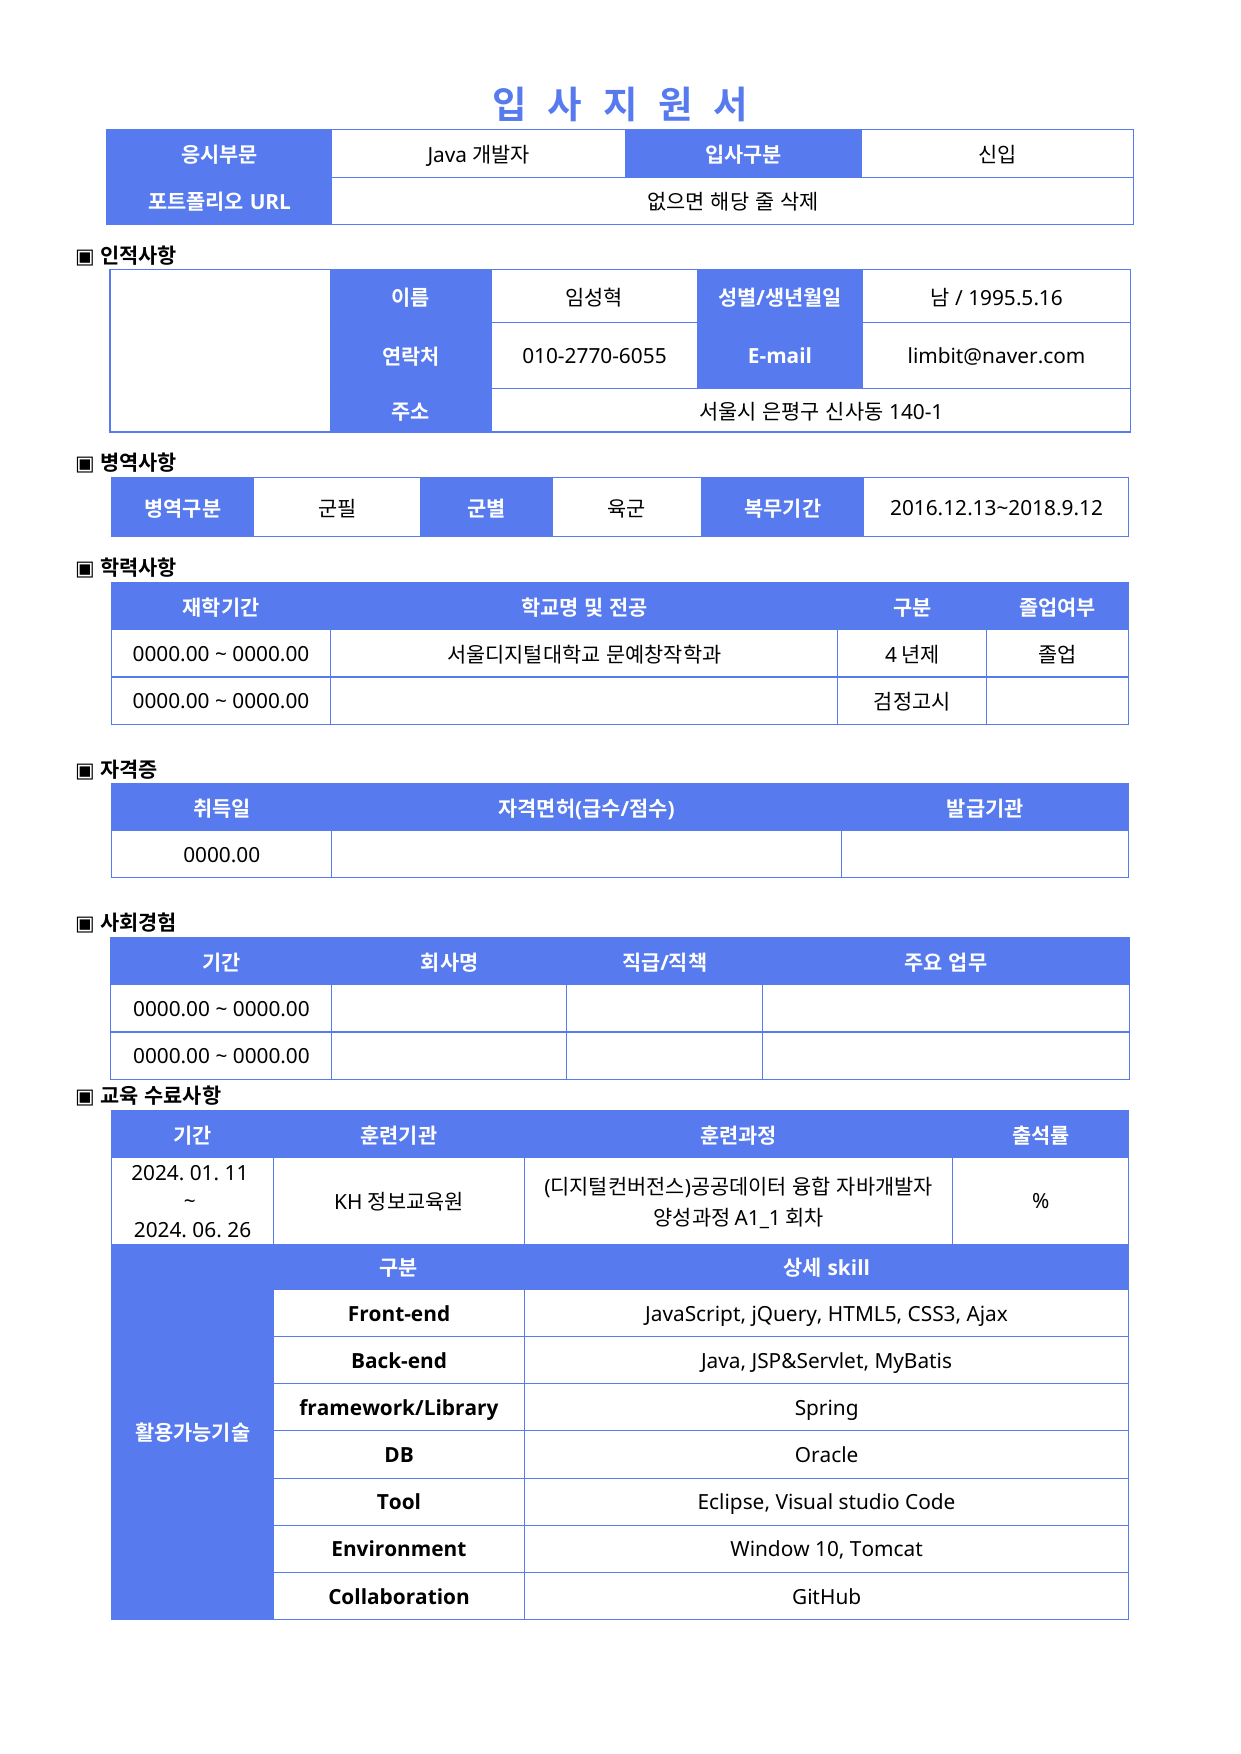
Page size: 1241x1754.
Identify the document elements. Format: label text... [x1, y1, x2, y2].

table_header 기간 [111, 938, 331, 984]
table_header 구분 [838, 583, 986, 629]
table_cell Collaboration [274, 1573, 524, 1619]
table_header 자격면허(급수/점수) [332, 784, 841, 830]
table_header 신입 [862, 130, 1133, 177]
table_cell 0000.00 ~ 0000.00 [112, 630, 330, 676]
table_cell framework/Library [274, 1384, 524, 1430]
table_cell JavaScript, jQuery, HTML5, CSS3, Ajax [525, 1290, 1128, 1336]
table_cell 서울디지털대학교 문예창작학과 [331, 630, 837, 676]
table_cell [763, 1033, 1129, 1078]
table_cell GitHub [525, 1573, 1128, 1619]
table_cell 연락처 [331, 323, 491, 388]
table_cell 0000.00 ~ 0000.00 [112, 678, 330, 724]
table_cell [331, 678, 837, 724]
table_header 재학기간 [112, 583, 330, 629]
table_cell [567, 1033, 762, 1078]
table_cell 0000.00 [112, 831, 331, 877]
table_cell Oracle [525, 1431, 1128, 1477]
table_cell Environment [274, 1526, 524, 1572]
table_header 육군 [553, 478, 701, 536]
table_header 취득일 [112, 784, 331, 830]
table_cell 상세 skill [525, 1245, 1128, 1289]
table_cell 주소 [331, 389, 491, 431]
table_header 복무기간 [702, 478, 863, 536]
table_header 군필 [254, 478, 420, 536]
table_cell 4년제 [838, 630, 986, 676]
table_cell 활용가능기술 [112, 1245, 273, 1619]
table_cell [567, 985, 762, 1031]
table_header 성별/생년월일 [698, 270, 862, 322]
table_cell Back-end [274, 1337, 524, 1383]
table_cell Eclipse, Visual studio Code [525, 1479, 1128, 1525]
table_cell Front-end [274, 1290, 524, 1336]
table_cell 0000.00 ~ 0000.00 [111, 1033, 331, 1078]
table_header 응시부문 [107, 130, 331, 177]
table_header 훈련과정 [525, 1111, 952, 1157]
table_cell [332, 1033, 566, 1078]
table_header 발급기관 [842, 784, 1128, 830]
table_cell 0000.00 ~ 0000.00 [111, 985, 331, 1031]
table_header 남 / 1995.5.16 [863, 270, 1130, 322]
table_header [111, 270, 330, 431]
table_cell [332, 985, 566, 1031]
table_cell 010-2770-6055 [492, 323, 697, 388]
table_cell 검정고시 [838, 678, 986, 724]
table_cell 포트폴리오 URL [107, 178, 331, 224]
table_cell [987, 678, 1128, 724]
table_cell Window 10, Tomcat [525, 1526, 1128, 1572]
table_cell DB [274, 1431, 524, 1477]
table_cell 없으면 해당 줄 삭제 [332, 178, 1133, 224]
text ▣ 자격증 [75, 753, 1165, 783]
table_cell E-mail [698, 323, 862, 388]
table_header 2016.12.13~2018.9.12 [864, 478, 1128, 536]
table_header 주요 업무 [763, 938, 1129, 984]
table_header 기간 [112, 1111, 273, 1157]
text 입 사 지 원 서 [75, 75, 1165, 129]
table_cell (디지털컨버전스)공공데이터 융합 자바개발자 양성과정A1_1회차 [525, 1158, 952, 1243]
table_header 이름 [331, 270, 491, 322]
table_header 병역구분 [112, 478, 253, 536]
table_header 군별 [421, 478, 552, 536]
table_cell Java, JSP&Servlet, MyBatis [525, 1337, 1128, 1383]
table_header 출석률 [953, 1111, 1128, 1157]
text ▣ 병역사항 [75, 447, 1165, 477]
table_header 직급/직책 [567, 938, 762, 984]
text ▣ 인적사항 [75, 239, 1165, 269]
table_cell 구분 [274, 1245, 524, 1289]
table_header 임성혁 [492, 270, 697, 322]
table_cell 2024. 01. 11 ~ 2024. 06. 26 [112, 1158, 273, 1243]
table_cell 졸업 [987, 630, 1128, 676]
table_cell [763, 985, 1129, 1031]
table_cell limbit@naver.com [863, 323, 1130, 388]
text ▣ 사회경험 [75, 907, 1165, 937]
text ▣ 교육 수료사항 [75, 1079, 1165, 1110]
table_cell % [953, 1158, 1128, 1243]
table_cell KH 정보교육원 [274, 1158, 524, 1243]
table_cell Spring [525, 1384, 1128, 1430]
table_header 졸업여부 [987, 583, 1128, 629]
table_cell [842, 831, 1128, 877]
table_header 학교명 및 전공 [331, 583, 837, 629]
table_cell Tool [274, 1479, 524, 1525]
table_header Java 개발자 [332, 130, 625, 177]
table_cell [332, 831, 841, 877]
table_cell 서울시 은평구 신사동 140-1 [492, 389, 1130, 431]
table_header 입사구분 [626, 130, 861, 177]
table_header 훈련기관 [274, 1111, 524, 1157]
table_header 회사명 [332, 938, 566, 984]
text ▣ 학력사항 [75, 551, 1165, 582]
